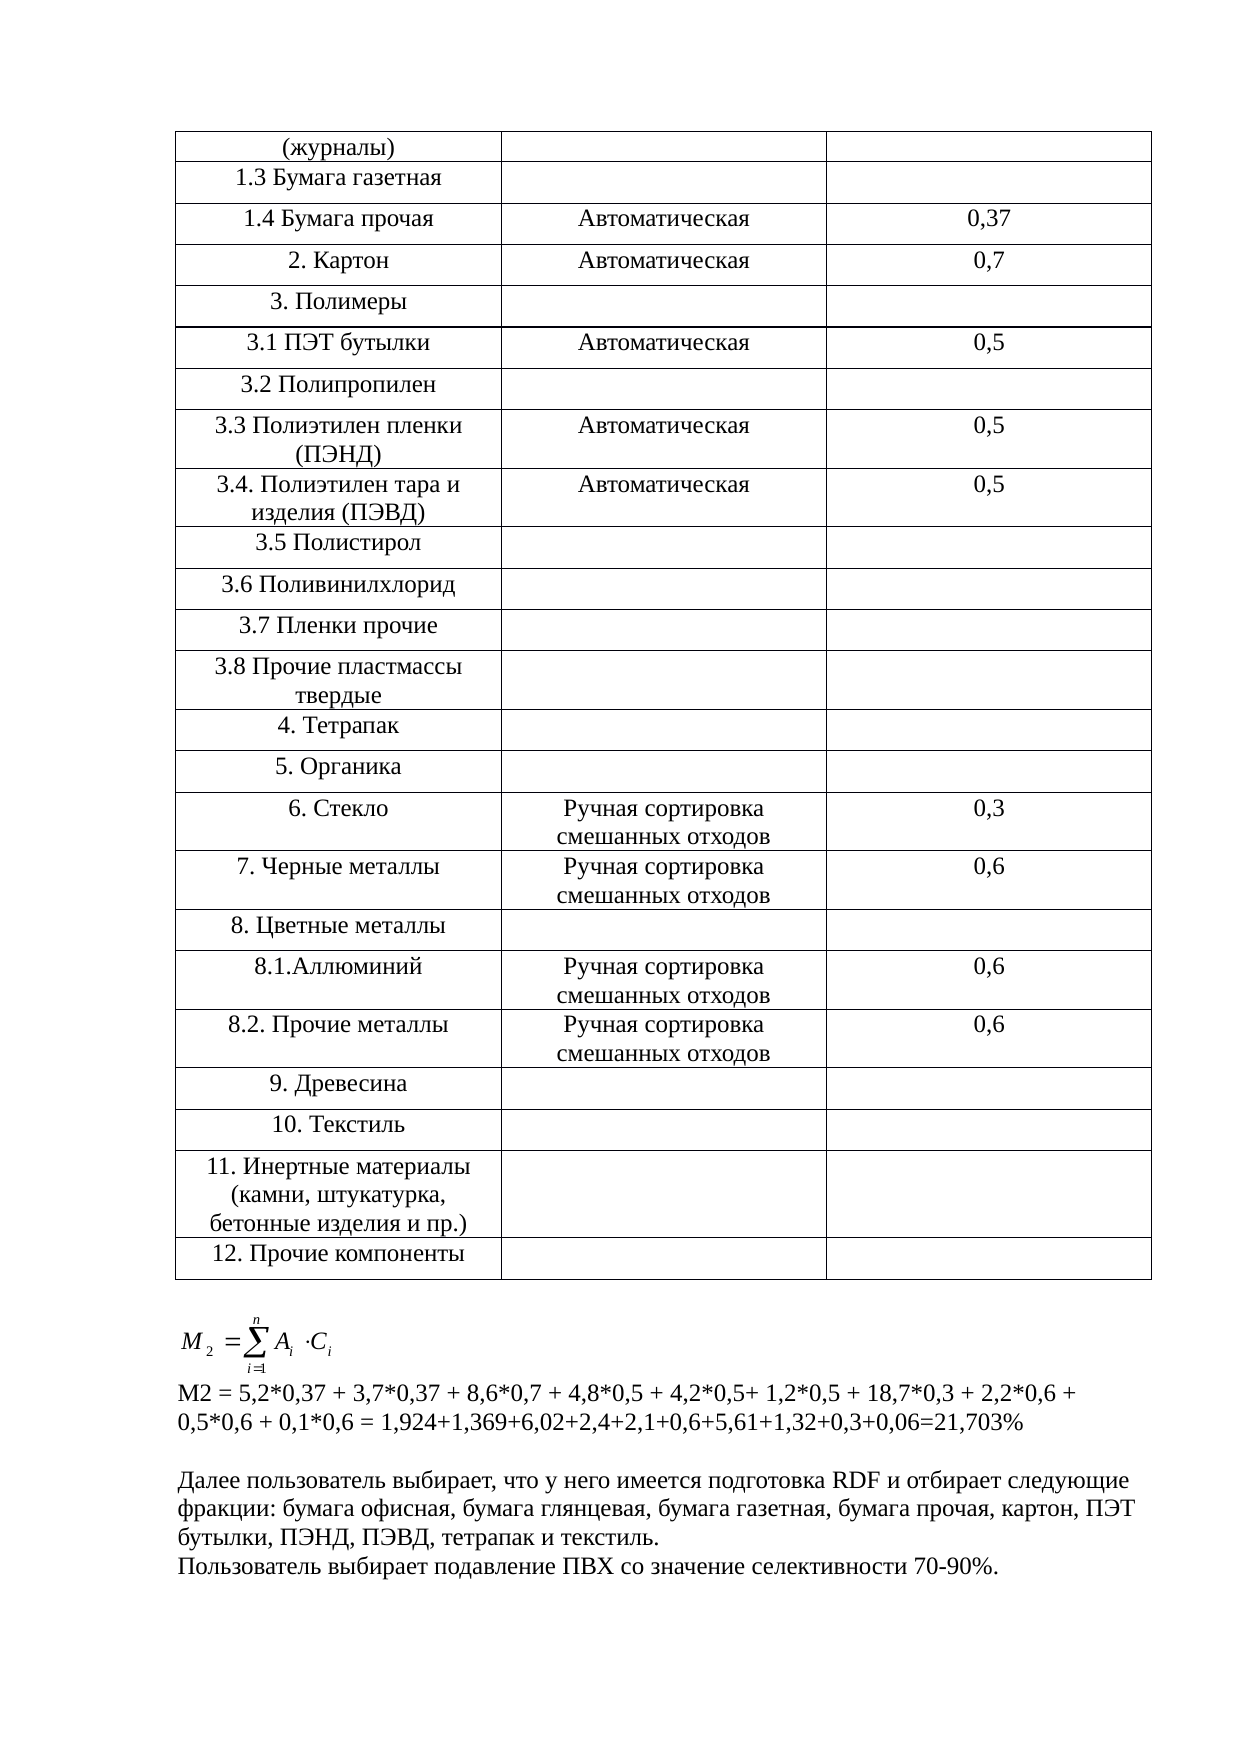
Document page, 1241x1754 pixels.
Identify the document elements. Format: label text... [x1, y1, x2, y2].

table_cell Автоматическая [502, 204, 826, 244]
table_cell [827, 527, 1151, 568]
table_cell [502, 132, 826, 161]
table_cell [827, 710, 1151, 750]
table_cell [827, 569, 1151, 609]
table_cell [502, 751, 826, 792]
table_cell 3. Полимеры [176, 286, 501, 326]
table_cell 3.6 Поливинилхлорид [176, 569, 501, 609]
table_cell 0,6 [827, 851, 1151, 909]
table_cell [502, 369, 826, 409]
table_cell 7. Черные металлы [176, 851, 501, 909]
table_cell 6. Стекло [176, 793, 501, 850]
table_cell 11. Инертные материалы (камни, штукатурка, бетонные изделия и пр.) [176, 1151, 501, 1237]
table_cell Ручная сортировка смешанных отходов [502, 951, 826, 1008]
table_cell [502, 710, 826, 750]
table_cell [827, 162, 1151, 202]
table_cell [827, 1238, 1151, 1278]
table_cell Ручная сортировка смешанных отходов [502, 851, 826, 909]
table_cell 8. Цветные металлы [176, 910, 501, 950]
table_cell [827, 751, 1151, 792]
table_cell Автоматическая [502, 469, 826, 526]
table_cell [827, 651, 1151, 709]
table_cell [502, 286, 826, 326]
table_cell [502, 651, 826, 709]
table_cell 8.1.Аллюминий [176, 951, 501, 1008]
table_cell 0,6 [827, 1010, 1151, 1067]
table_cell [827, 369, 1151, 409]
table_cell 8.2. Прочие металлы [176, 1010, 501, 1067]
table_cell [502, 610, 826, 650]
table_cell Автоматическая [502, 328, 826, 368]
table_cell 3.2 Полипропилен [176, 369, 501, 409]
table_cell 0,5 [827, 410, 1151, 468]
table_cell 4. Тетрапак [176, 710, 501, 750]
table_cell Автоматическая [502, 245, 826, 285]
text Далее пользователь выбирает, что у него имеется подготовка RDF и отбирает следующие фракции: бумага офисная, бумага глянцевая, бумага газетная, бумага прочая, картон, ПЭТ бутылки, ПЭНД, ПЭВД, тетрапак и текстиль. [177, 1465, 1152, 1551]
table_cell 2. Картон [176, 245, 501, 285]
table_cell 10. Текстиль [176, 1110, 501, 1150]
table_cell 1.4 Бумага прочая [176, 204, 501, 244]
table_cell 3.7 Пленки прочие [176, 610, 501, 650]
table_cell 0,7 [827, 245, 1151, 285]
table_cell Ручная сортировка смешанных отходов [502, 1010, 826, 1067]
table_cell 0,3 [827, 793, 1151, 850]
table_cell 0,5 [827, 469, 1151, 526]
table_cell [827, 910, 1151, 950]
table_cell 5. Органика [176, 751, 501, 792]
table_cell [502, 569, 826, 609]
table_cell 3.3 Полиэтилен пленки (ПЭНД) [176, 410, 501, 468]
table_cell Ручная сортировка смешанных отходов [502, 793, 826, 850]
table_cell [827, 1068, 1151, 1108]
text Пользователь выбирает подавление ПВХ со значение селективности 70-90%. [177, 1551, 1152, 1580]
table_cell 9. Древесина [176, 1068, 501, 1108]
table_cell 3.5 Полистирол [176, 527, 501, 568]
text М2 = 5,2*0,37 + 3,7*0,37 + 8,6*0,7 + 4,8*0,5 + 4,2*0,5+ 1,2*0,5 + 18,7*0,3 + 2,2*0,6 + 0,5*0,6 + 0,1*0,6 = 1,924+1,369+6,02+2,4+2,1+0,6+5,61+1,32+0,3+0,06=21,703% [177, 1378, 1152, 1436]
table_cell 0,6 [827, 951, 1151, 1008]
table_cell (журналы) [176, 132, 501, 161]
table_cell [502, 910, 826, 950]
table_cell [502, 1238, 826, 1278]
table_cell [502, 1068, 826, 1108]
table_cell 0,37 [827, 204, 1151, 244]
table_cell 1.3 Бумага газетная [176, 162, 501, 202]
table_cell [502, 527, 826, 568]
table_cell [502, 1151, 826, 1237]
table_cell [827, 286, 1151, 326]
table_cell [827, 1151, 1151, 1237]
table_cell 0,5 [827, 328, 1151, 368]
table_cell 3.1 ПЭТ бутылки [176, 328, 501, 368]
table_cell [827, 132, 1151, 161]
table_cell Автоматическая [502, 410, 826, 468]
table_cell 3.8 Прочие пластмассы твердые [176, 651, 501, 709]
table_cell [827, 1110, 1151, 1150]
table_cell [827, 610, 1151, 650]
table_cell 12. Прочие компоненты [176, 1238, 501, 1278]
table_cell 3.4. Полиэтилен тара и изделия (ПЭВД) [176, 469, 501, 526]
table_cell [502, 162, 826, 202]
table_cell [502, 1110, 826, 1150]
